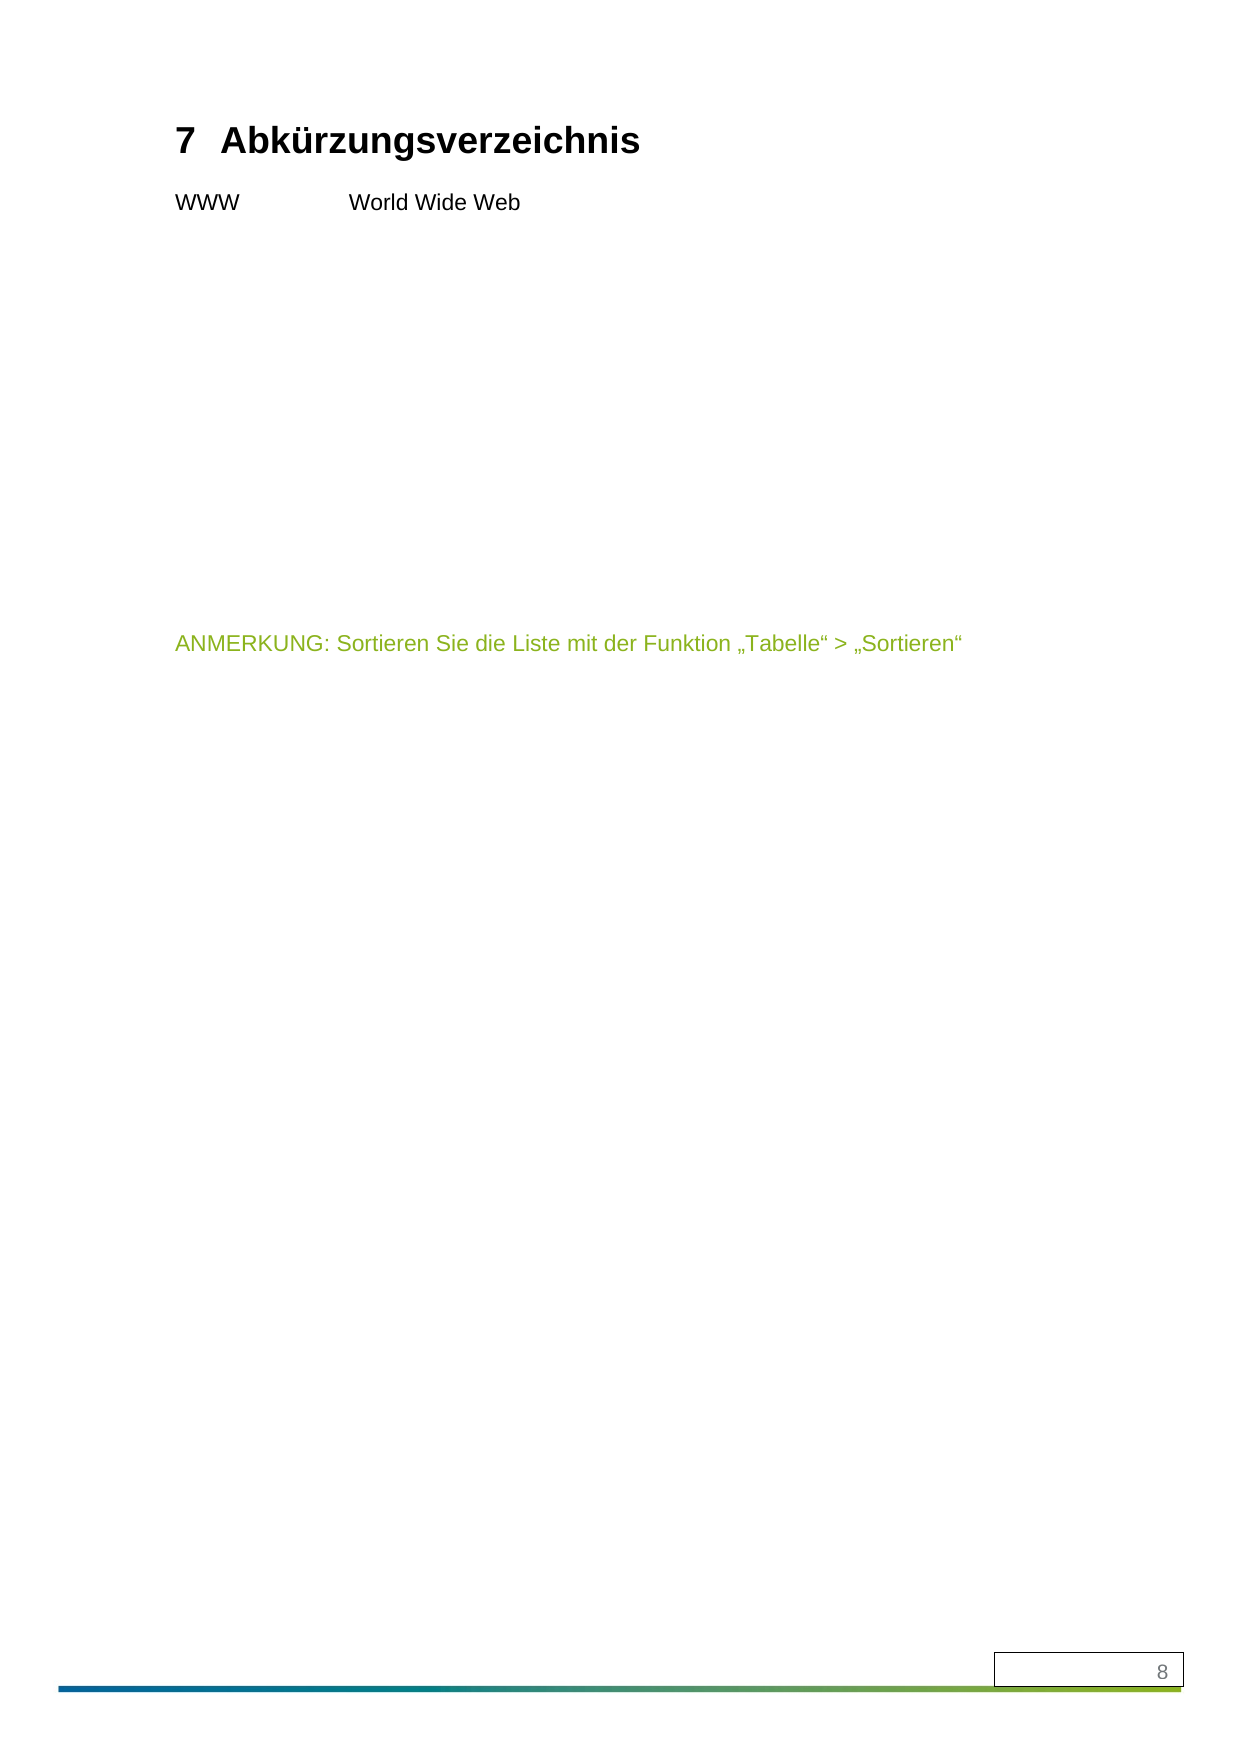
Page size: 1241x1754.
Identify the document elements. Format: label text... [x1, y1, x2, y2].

table_cell [337, 396, 1123, 438]
picture [0, 1680, 1239, 1752]
table_cell [164, 482, 337, 524]
table_cell [337, 224, 1123, 266]
table_cell [337, 482, 1123, 524]
table_cell [164, 266, 337, 309]
subtitle Abkürzungsverzeichnis [175, 118, 1120, 161]
table_header WWW [164, 180, 337, 223]
table_cell [164, 224, 337, 266]
table_header World Wide Web [337, 180, 1123, 223]
table_cell [164, 439, 337, 482]
table_cell [337, 353, 1123, 396]
text ANMERKUNG: Sortieren Sie die Liste mit der Funktion „Tabelle“ > „Sortieren“ [175, 630, 1120, 656]
table_cell [337, 439, 1123, 482]
table_cell [164, 353, 337, 396]
table_cell [164, 396, 337, 438]
table_cell [164, 310, 337, 352]
table_cell [337, 310, 1123, 352]
table_cell [337, 266, 1123, 309]
